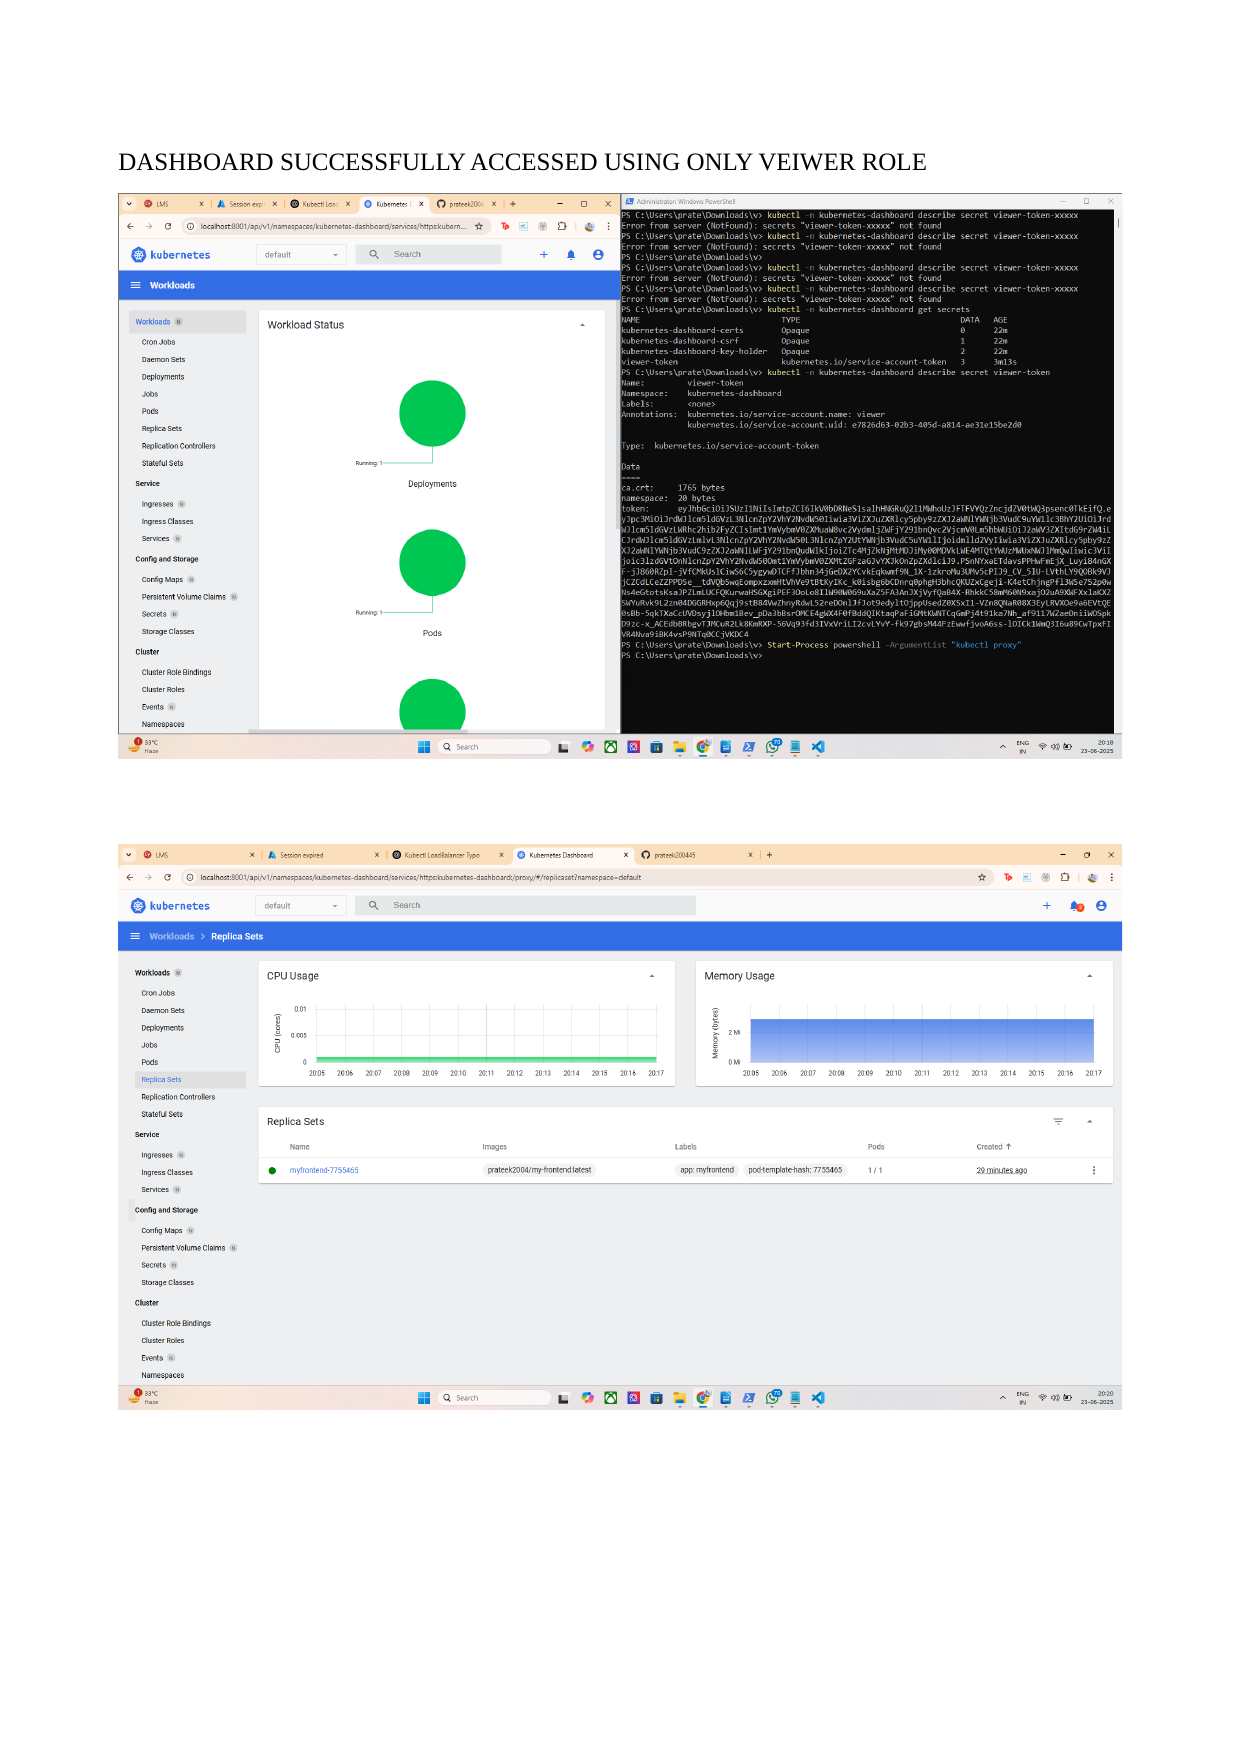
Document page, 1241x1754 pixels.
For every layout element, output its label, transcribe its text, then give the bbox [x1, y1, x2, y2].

picture [118, 844, 1123, 1410]
text DASHBOARD SUCCESSFULLY ACCESSED USING ONLY VEIWER ROLE [118, 147, 1122, 176]
picture [118, 193, 1123, 759]
